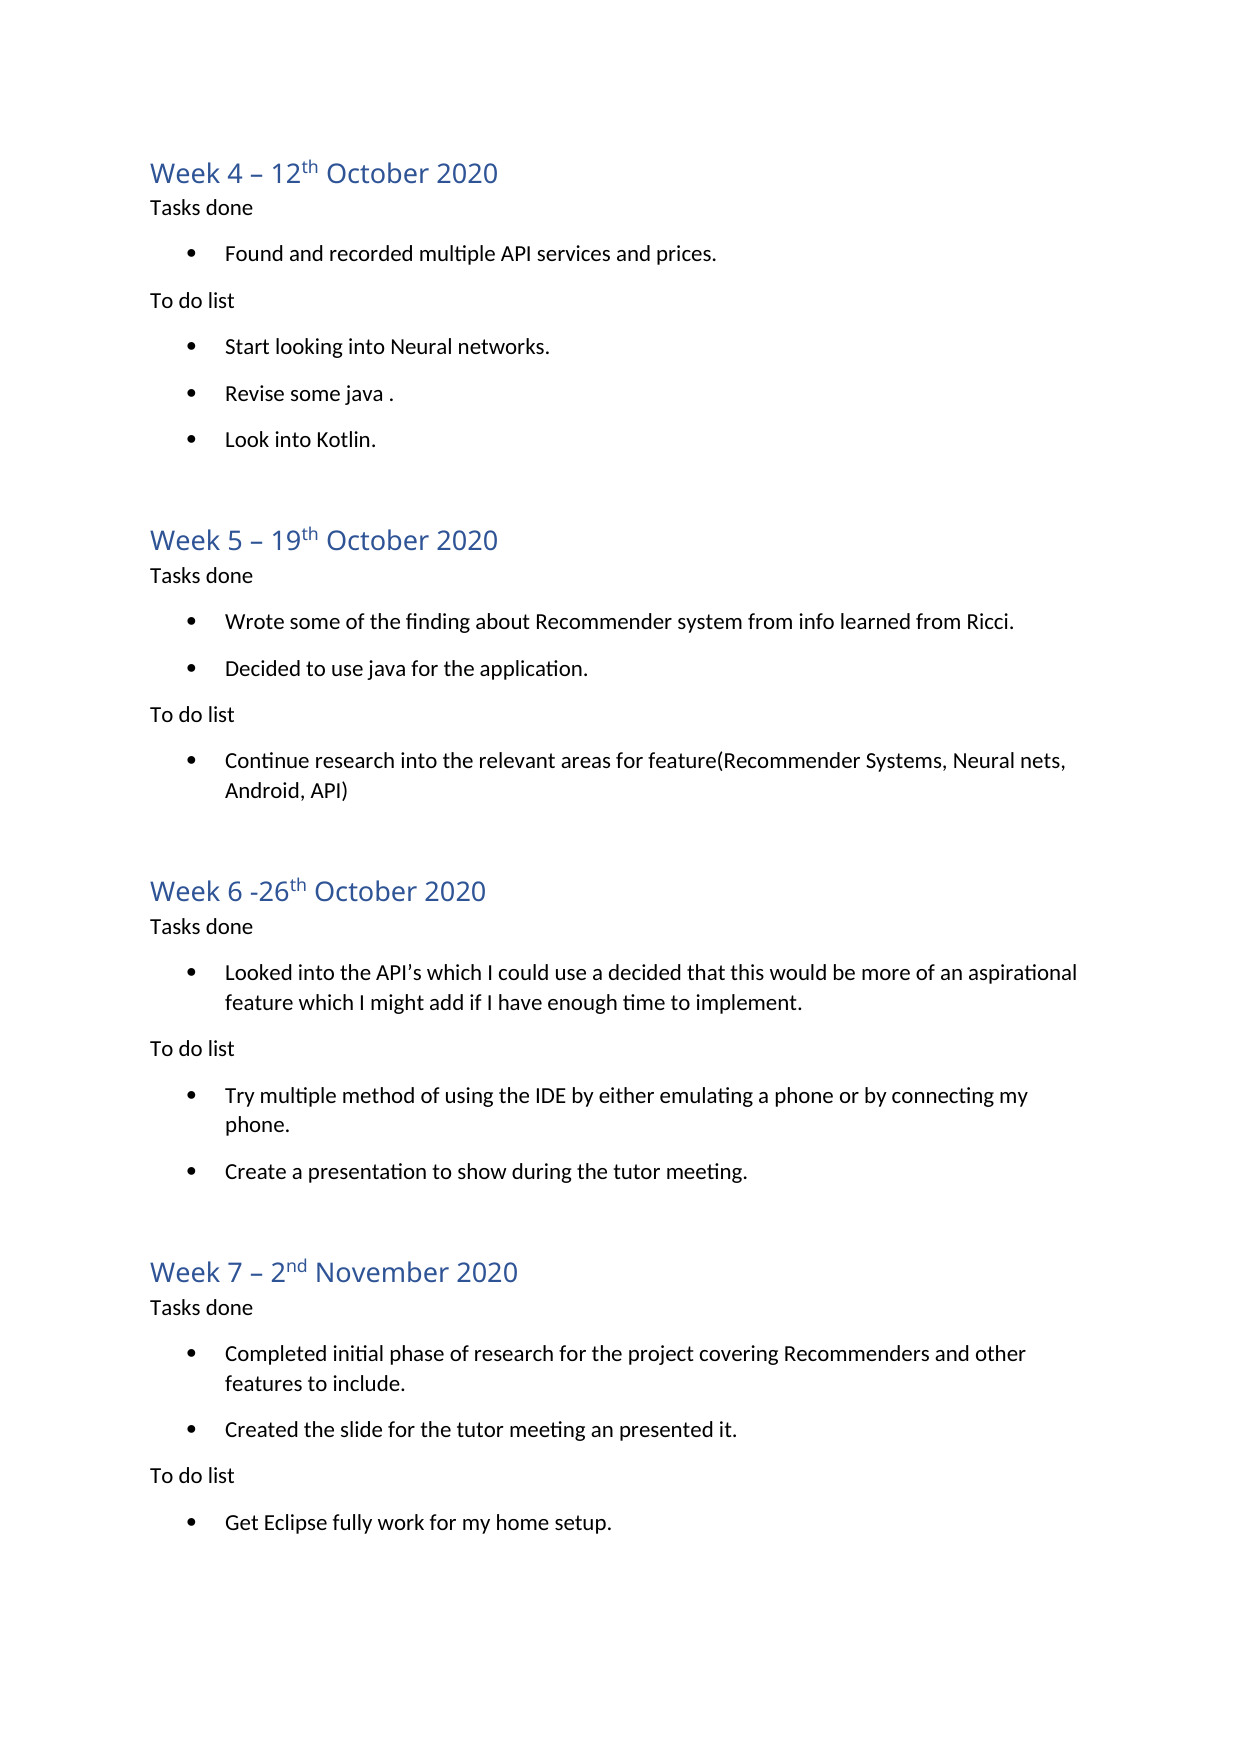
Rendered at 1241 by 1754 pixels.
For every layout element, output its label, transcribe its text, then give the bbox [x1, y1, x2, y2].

text To do list [150, 1034, 1090, 1062]
list Created the slide for the tutor meeting an presented it. [187, 1415, 1090, 1443]
list Start looking into Neural networks. [187, 332, 1090, 360]
subtitle Week 7 – 2nd November 2020 [150, 1254, 1090, 1291]
list Create a presentation to show during the tutor meeting. [187, 1157, 1090, 1185]
text Tasks done [150, 1293, 1090, 1321]
list Looked into the API’s which I could use a decided that this would be more of an aspirational feature which I might add if I have enough time to implement. [187, 958, 1090, 1016]
list Completed initial phase of research for the project covering Recommenders and other features to include. [187, 1339, 1090, 1397]
subtitle Week 4 – 12th October 2020 [150, 154, 1090, 191]
list Look into Kotlin. [187, 425, 1090, 453]
text Tasks done [150, 561, 1090, 589]
text To do list [150, 700, 1090, 728]
list Get Eclipse fully work for my home setup. [187, 1508, 1090, 1536]
list Revise some java . [187, 379, 1090, 407]
text Tasks done [150, 193, 1090, 221]
subtitle Week 6 -26th October 2020 [150, 873, 1090, 910]
list Found and recorded multiple API services and prices. [187, 239, 1090, 268]
text To do list [150, 1461, 1090, 1489]
subtitle Week 5 – 19th October 2020 [150, 522, 1090, 559]
list Decided to use java for the application. [187, 654, 1090, 682]
list Wrote some of the finding about Recommender system from info learned from Ricci. [187, 607, 1090, 635]
list Continue research into the relevant areas for feature(Recommender Systems, Neural nets, Android, API) [187, 746, 1090, 804]
text Tasks done [150, 912, 1090, 940]
list Try multiple method of using the IDE by either emulating a phone or by connecting my phone. [187, 1081, 1090, 1138]
text To do list [150, 286, 1090, 314]
